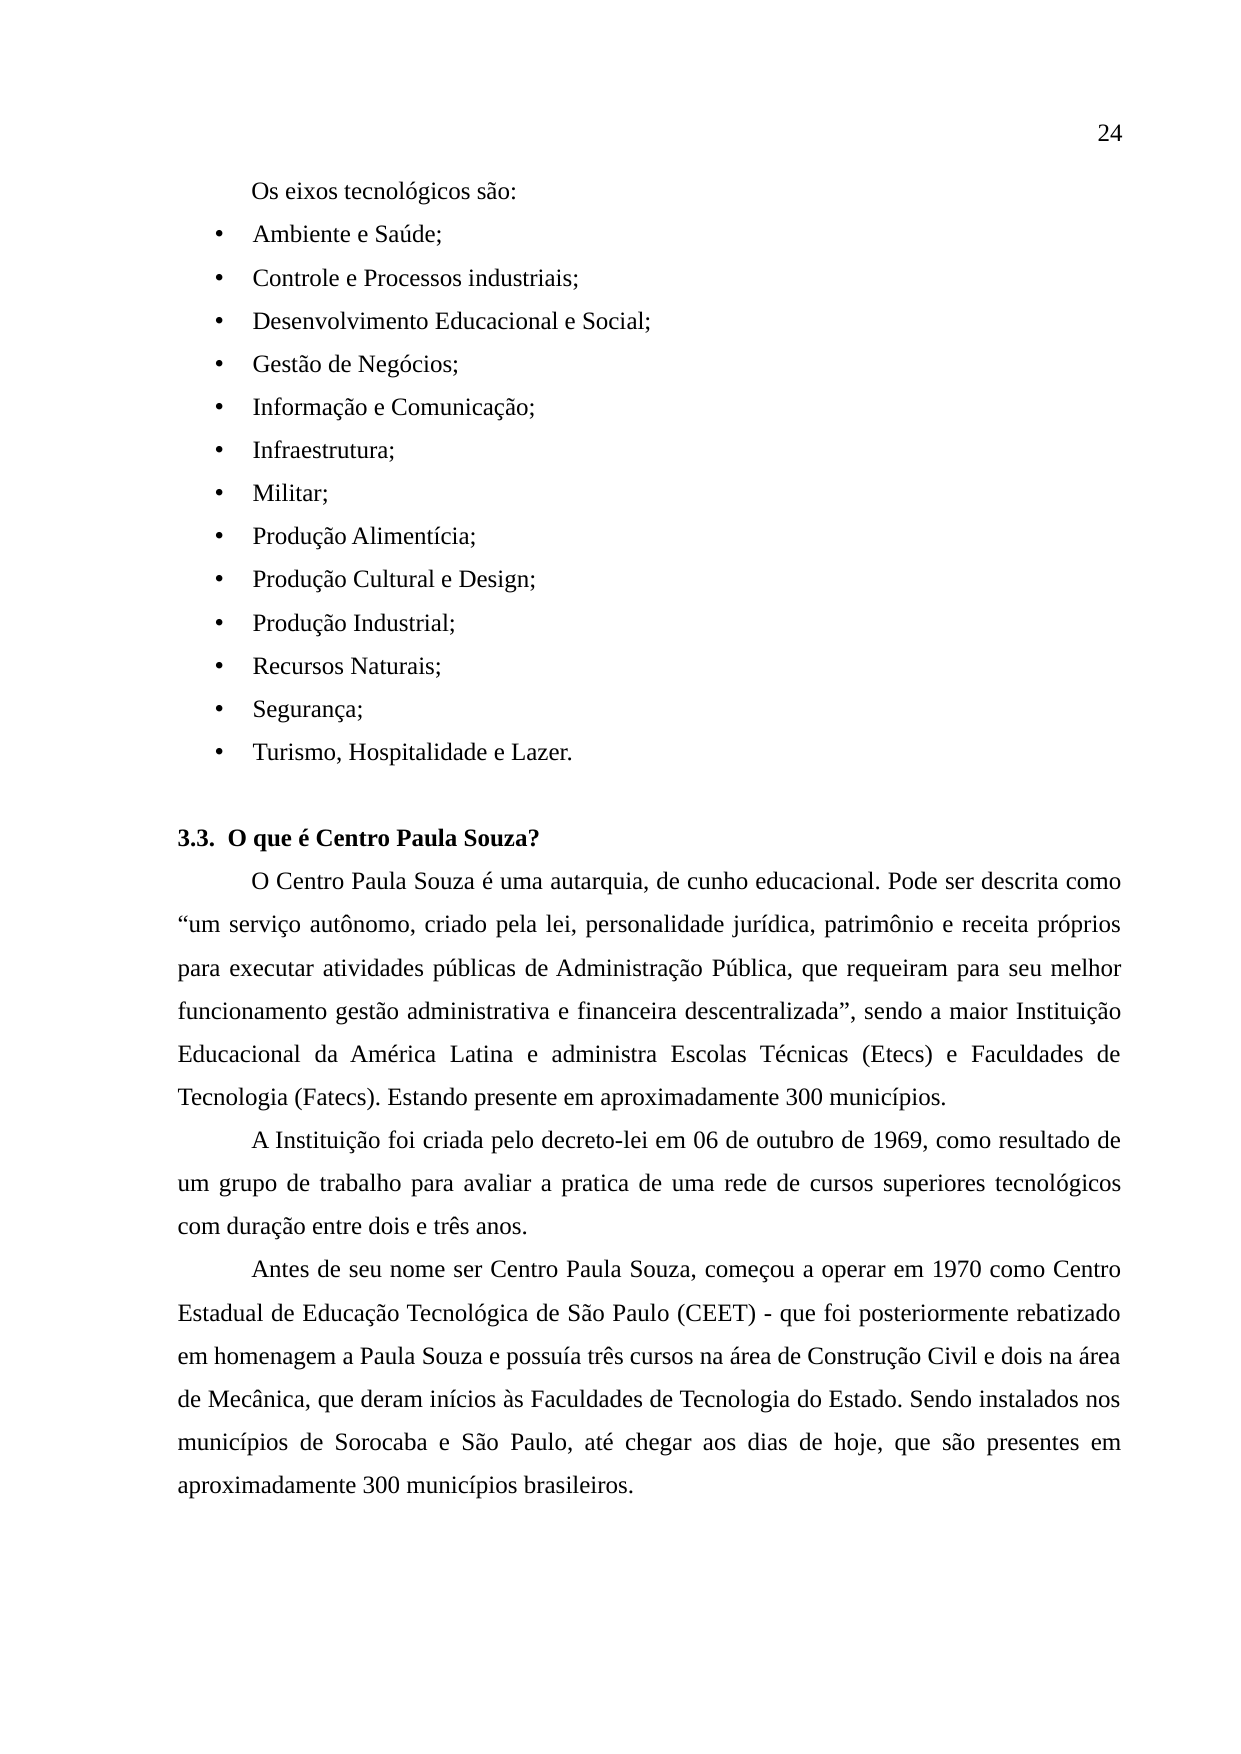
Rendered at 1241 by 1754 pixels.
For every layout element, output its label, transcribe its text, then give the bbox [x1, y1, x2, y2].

list Turismo, Hospitalidade e Lazer. [215, 737, 1122, 766]
list Produção Cultural e Design; [215, 564, 1122, 593]
list Produção Industrial; [215, 608, 1122, 636]
list Ambiente e Saúde; [215, 219, 1122, 248]
text Os eixos tecnológicos são: [177, 176, 1122, 205]
list Gestão de Negócios; [215, 349, 1122, 378]
list Controle e Processos industriais; [215, 263, 1122, 291]
list Desenvolvimento Educacional e Social; [215, 306, 1122, 334]
text O Centro Paula Souza é uma autarquia, de cunho educacional. Pode ser descrita como “um serviço autônomo, criado pela lei, personalidade jurídica, patrimônio e receita próprios para executar atividades públicas de Administração Pública, que requeiram para seu melhor funcionamento gestão administrativa e financeira descentralizada”, sendo a maior Instituição Educacional da América Latina e administra Escolas Técnicas (Etecs) e Faculdades de Tecnologia (Fatecs). Estando presente em aproximadamente 300 municípios. [177, 866, 1122, 1111]
text A Instituição foi criada pelo decreto-lei em 06 de outubro de 1969, como resultado de um grupo de trabalho para avaliar a pratica de uma rede de cursos superiores tecnológicos com duração entre dois e três anos. [177, 1125, 1122, 1240]
list Produção Alimentícia; [215, 521, 1122, 550]
text Antes de seu nome ser Centro Paula Souza, começou a operar em 1970 como Centro Estadual de Educação Tecnológica de São Paulo (CEET) - que foi posteriormente rebatizado em homenagem a Paula Souza e possuía três cursos na área de Construção Civil e dois na área de Mecânica, que deram inícios às Faculdades de Tecnologia do Estado. Sendo instalados nos municípios de Sorocaba e São Paulo, até chegar aos dias de hoje, que são presentes em aproximadamente 300 municípios brasileiros. [177, 1254, 1122, 1499]
list Militar; [215, 478, 1122, 507]
list Infraestrutura; [215, 435, 1122, 464]
list Recursos Naturais; [215, 651, 1122, 679]
list Informação e Comunicação; [215, 392, 1122, 421]
list Segurança; [215, 694, 1122, 723]
subtitle O que é Centro Paula Souza? [177, 823, 1122, 852]
